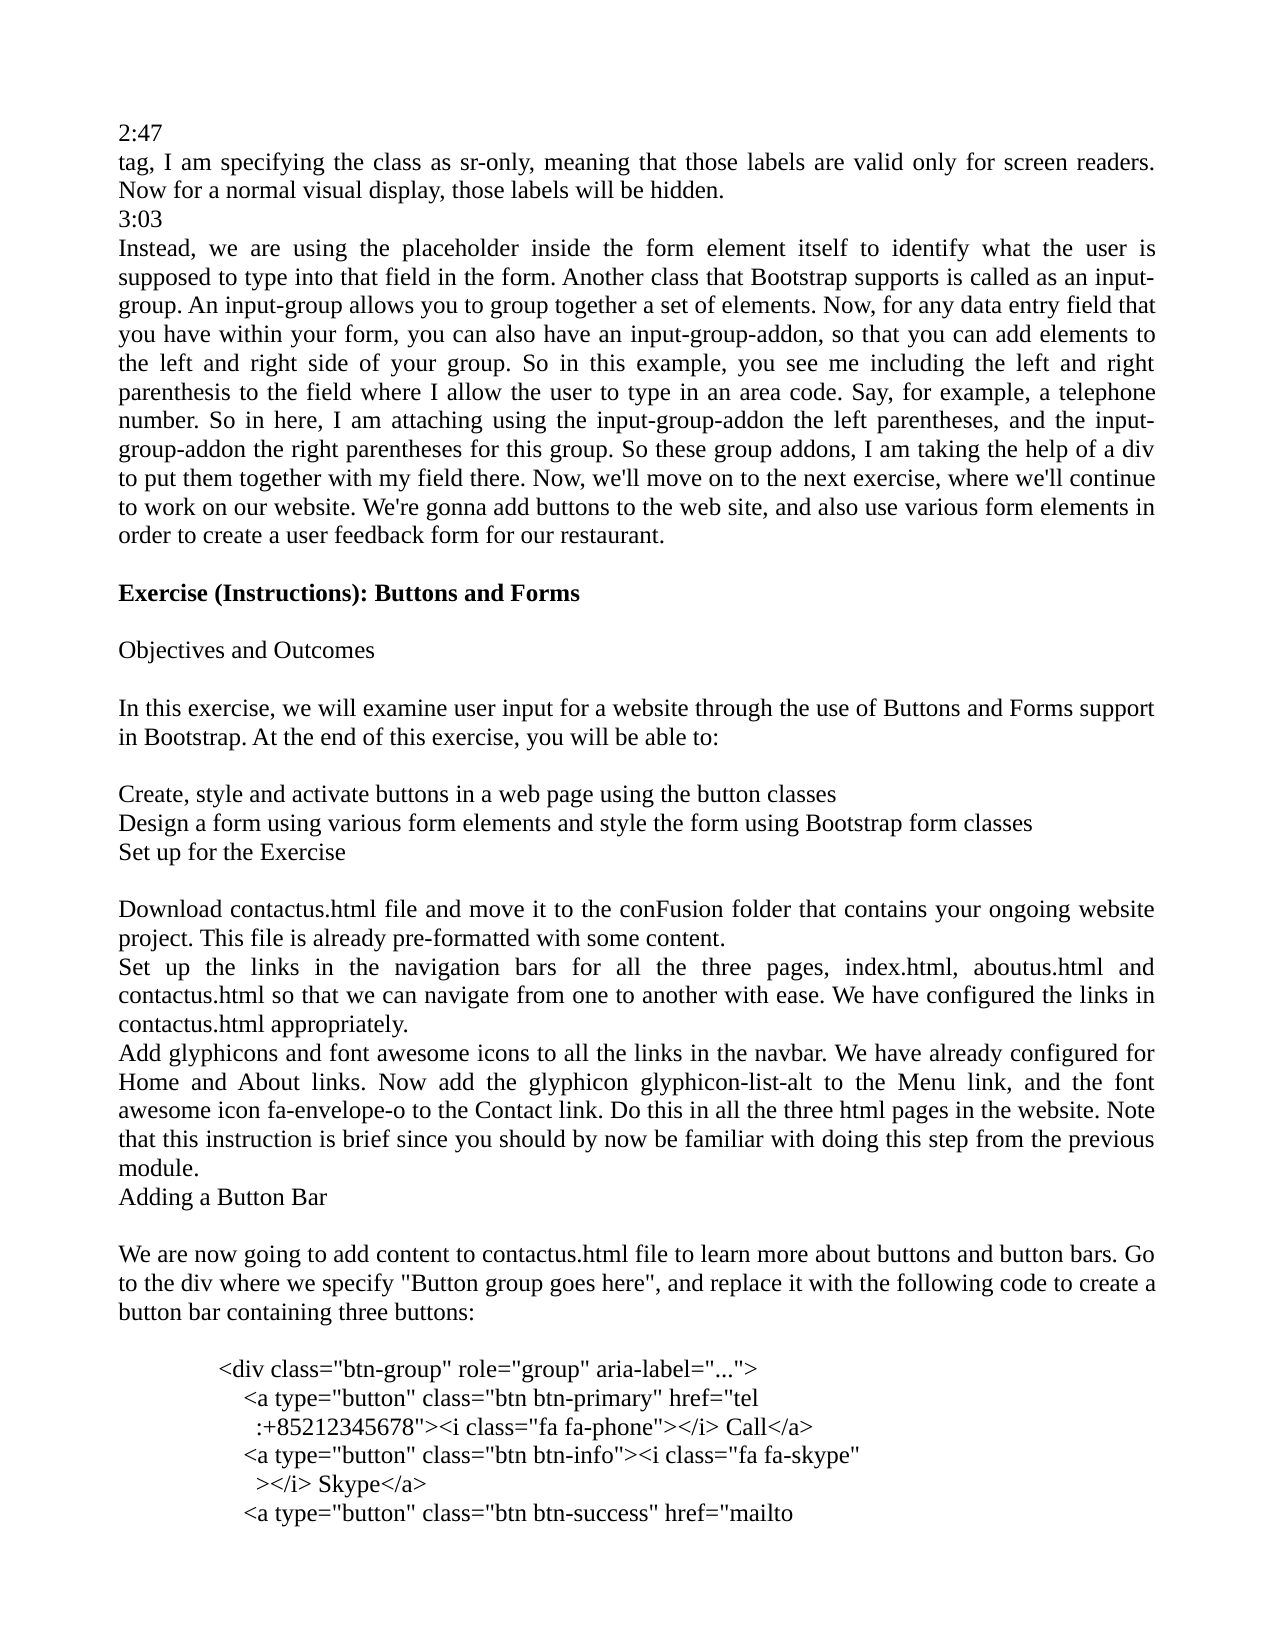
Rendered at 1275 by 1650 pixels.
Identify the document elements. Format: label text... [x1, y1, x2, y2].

text Set up the links in the navigation bars for all the three pages, index.html, aboutus.html and contactus.html so that we can navigate from one to another with ease. We have configured the links in contactus.html appropriately. [118, 952, 1157, 1038]
text tag, I am specifying the class as sr-only, meaning that those labels are valid only for screen readers. Now for a normal visual display, those labels will be hidden. [118, 147, 1157, 204]
text We are now going to add content to contactus.html file to learn more about buttons and button bars. Go to the div where we specify "Button group goes here", and replace it with the following code to create a button bar containing three buttons: [118, 1239, 1157, 1326]
text Exercise (Instructions): Buttons and Forms [118, 578, 1157, 607]
text In this exercise, we will examine user input for a website through the use of Buttons and Forms support in Bootstrap. At the end of this exercise, you will be able to: [118, 693, 1157, 751]
text Set up for the Exercise [118, 837, 1157, 866]
text Objectives and Outcomes [118, 636, 1157, 664]
text 3:03 [118, 204, 1157, 233]
text <a type="button" class="btn btn-info"><i class="fa fa-skype" [118, 1441, 1157, 1469]
text Add glyphicons and font awesome icons to all the links in the navbar. We have already configured for Home and About links. Now add the glyphicon glyphicon-list-alt to the Menu link, and the font awesome icon fa-envelope-o to the Contact link. Do this in all the three html pages in the website. Note that this instruction is brief since you should by now be familiar with doing this step from the previous module. [118, 1038, 1157, 1182]
text Adding a Button Bar [118, 1182, 1157, 1211]
text Create, style and activate buttons in a web page using the button classes [118, 779, 1157, 808]
text 2:47 [118, 118, 1157, 147]
text <div class="btn-group" role="group" aria-label="..."> [118, 1354, 1157, 1383]
text :+85212345678"><i class="fa fa-phone"></i> Call</a> [118, 1412, 1157, 1441]
text Design a form using various form elements and style the form using Bootstrap form classes [118, 808, 1157, 837]
text <a type="button" class="btn btn-success" href="mailto [118, 1498, 1157, 1527]
text <a type="button" class="btn btn-primary" href="tel [118, 1383, 1157, 1412]
text Instead, we are using the placeholder inside the form element itself to identify what the user is supposed to type into that field in the form. Another class that Bootstrap supports is called as an input-group. An input-group allows you to group together a set of elements. Now, for any data entry field that you have within your form, you can also have an input-group-addon, so that you can add elements to the left and right side of your group. So in this example, you see me including the left and right parenthesis to the field where I allow the user to type in an area code. Say, for example, a telephone number. So in here, I am attaching using the input-group-addon the left parentheses, and the input-group-addon the right parentheses for this group. So these group addons, I am taking the help of a div to put them together with my field there. Now, we'll move on to the next exercise, where we'll continue to work on our website. We're gonna add buttons to the web site, and also use various form elements in order to create a user feedback form for our restaurant. [118, 233, 1157, 549]
text Download contactus.html file and move it to the conFusion folder that contains your ongoing website project. This file is already pre-formatted with some content. [118, 894, 1157, 952]
text ></i> Skype</a> [118, 1469, 1157, 1498]
